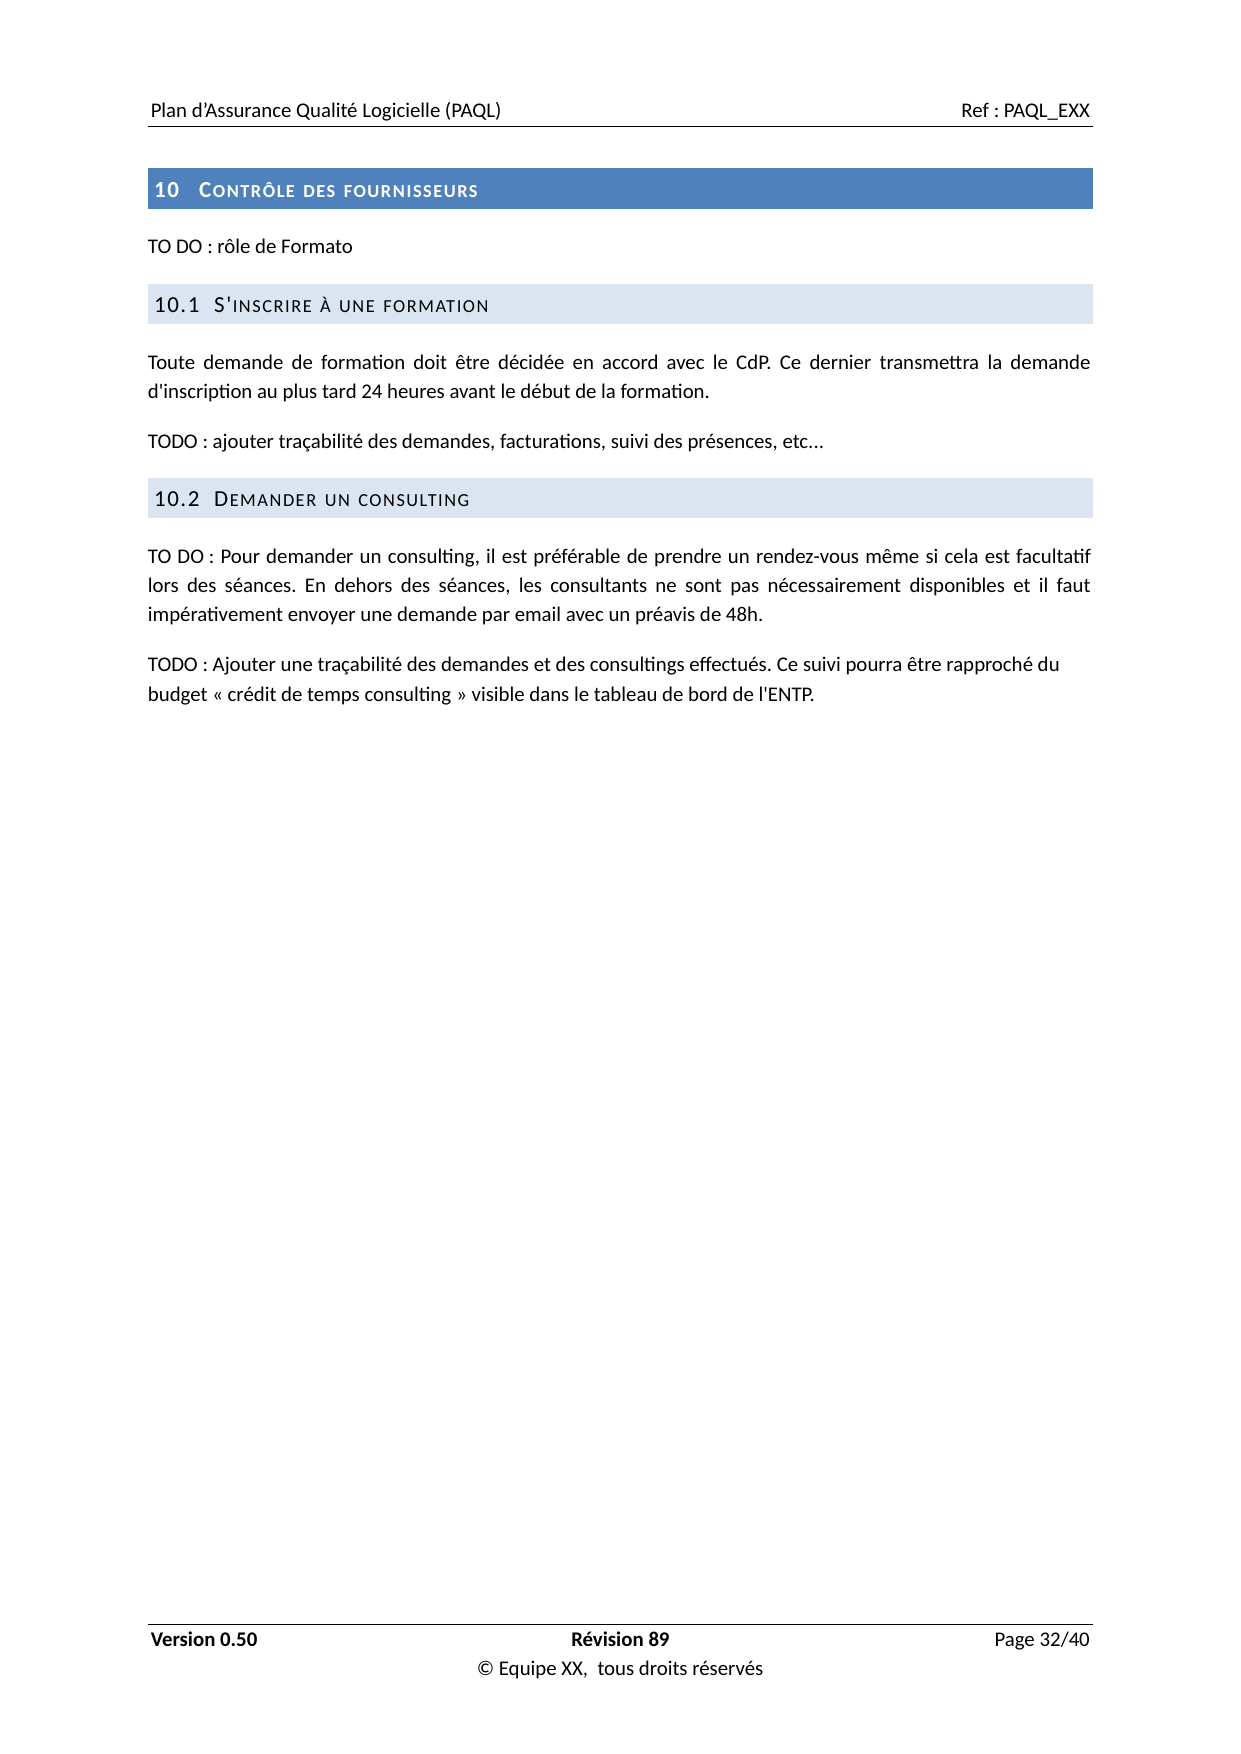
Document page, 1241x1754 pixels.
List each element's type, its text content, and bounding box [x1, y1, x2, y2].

text TODO : Ajouter une traçabilité des demandes et des consultings effectués. Ce suivi pourra être rapproché du budget « crédit de temps consulting » visible dans le tableau de bord de l'ENTP. [148, 652, 1093, 706]
subtitle Contrôle des fournisseurs [154, 175, 1086, 203]
subtitle S'inscrire à une formation [154, 290, 1086, 318]
text Toute demande de formation doit être décidée en accord avec le CdP. Ce dernier transmettra la demande d'inscription au plus tard 24 heures avant le début de la formation. [148, 349, 1093, 404]
text TO DO : rôle de Formato [148, 234, 1093, 259]
subtitle Demander un consulting [154, 484, 1086, 512]
text TODO : ajouter traçabilité des demandes, facturations, suivi des présences, etc... [148, 428, 1093, 453]
text TO DO : Pour demander un consulting, il est préférable de prendre un rendez-vous même si cela est facultatif lors des séances. En dehors des séances, les consultants ne sont pas nécessairement disponibles et il faut impérativement envoyer une demande par email avec un préavis de 48h. [148, 543, 1093, 627]
